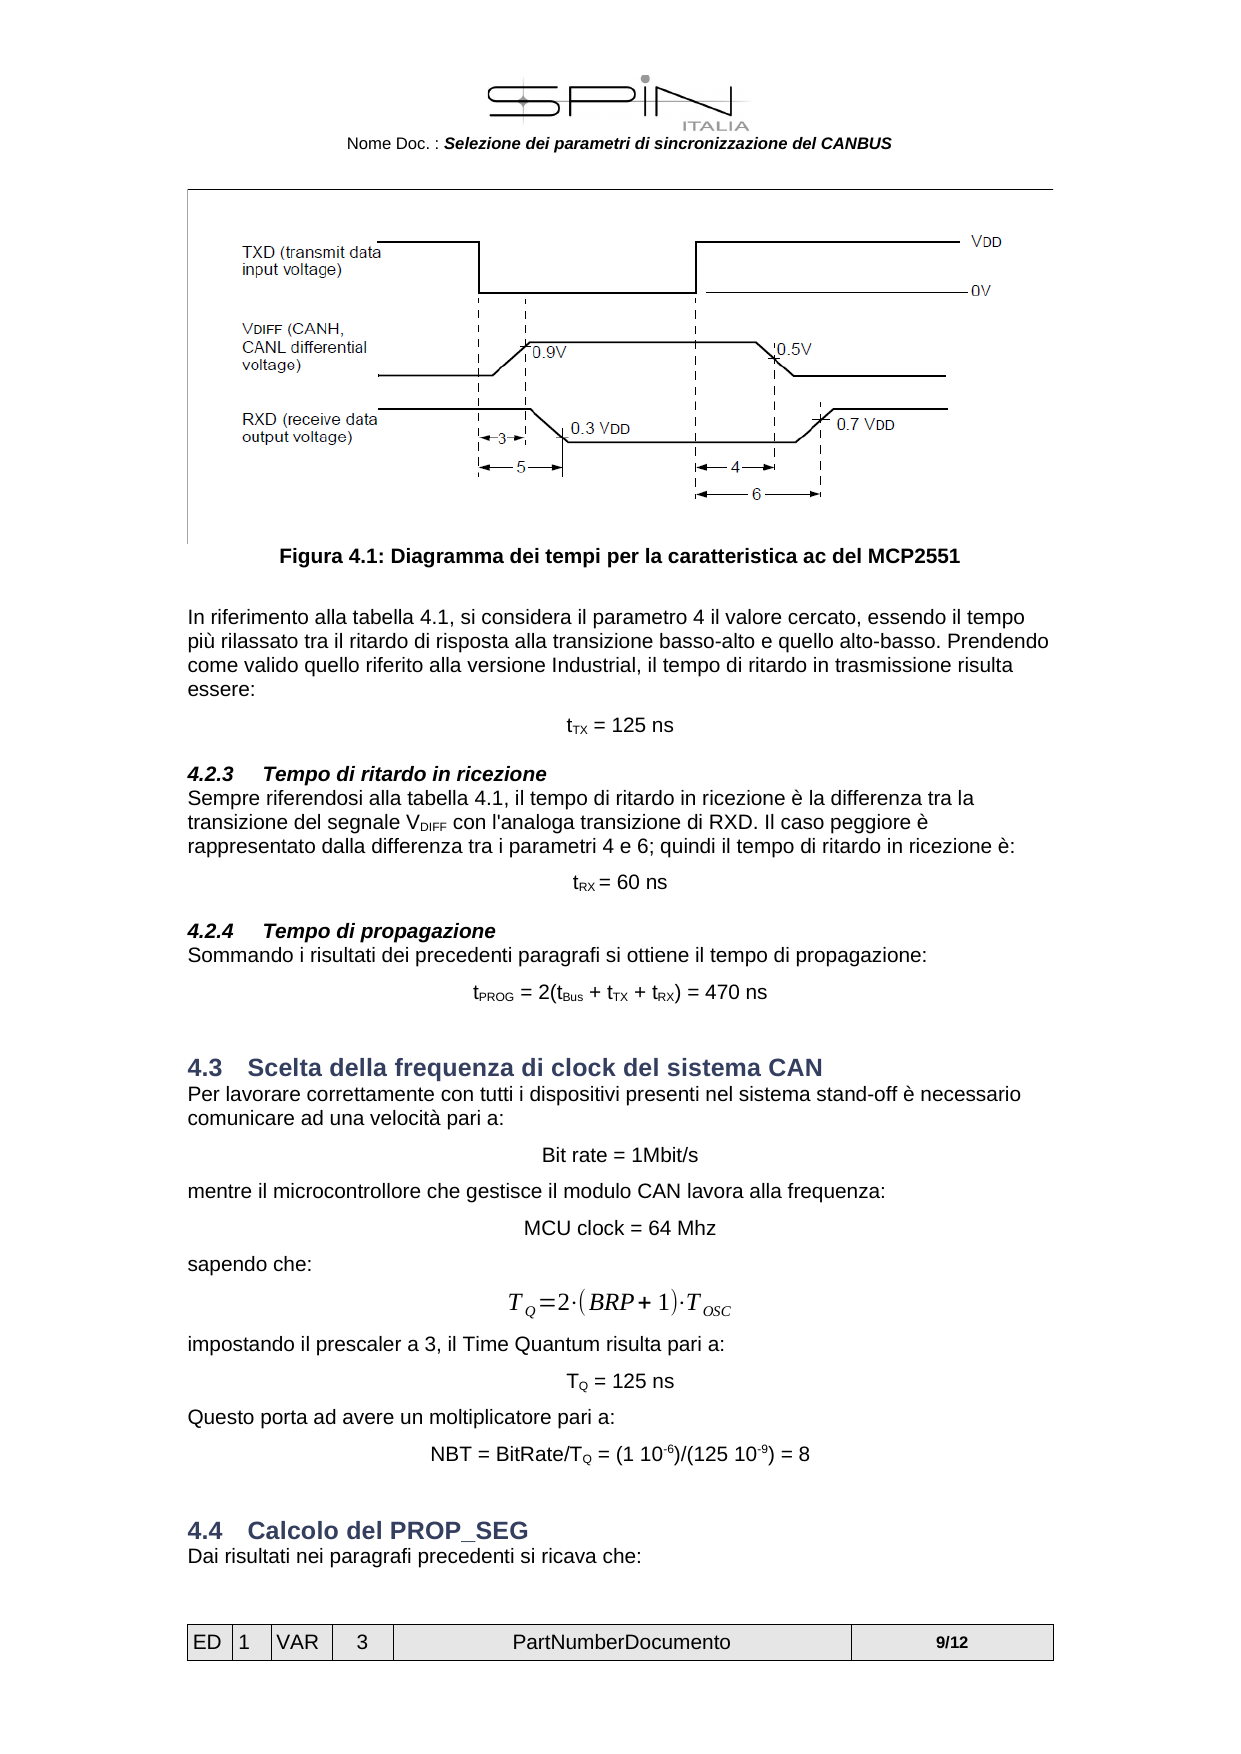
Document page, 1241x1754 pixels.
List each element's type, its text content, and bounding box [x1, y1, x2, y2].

text Dai risultati nei paragrafi precedenti si ricava che: [187, 1544, 1053, 1568]
text Sempre riferendosi alla tabella Tabella 4.1, il tempo di ritardo in ricezione è la differenza tra la transizione del segnale VDIFF con l'analoga transizione di RXD. Il caso peggiore è rappresentato dalla differenza tra i parametri 4 e 6; quindi il tempo di ritardo in ricezione è: [187, 786, 1053, 858]
text tRX = 60 ns [187, 870, 1053, 894]
text Bit rate = 1Mbit/s [187, 1143, 1053, 1167]
text In riferimento alla tabella Tabella 4.1, si considera il parametro 4 il valore cercato, essendo il tempo più rilassato tra il ritardo di risposta alla transizione basso-alto e quello alto-basso. Prendendo come valido quello riferito alla versione Industrial, il tempo di ritardo in trasmissione risulta essere: [187, 604, 1053, 700]
text NBT = BitRate/TQ = (1 10-6)/(125 10-9) = 8 [187, 1442, 1053, 1466]
text sapendo che: [187, 1252, 1053, 1276]
picture [487, 75, 753, 134]
text Per lavorare correttamente con tutti i dispositivi presenti nel sistema stand-off è necessario comunicare ad una velocità pari a: [187, 1082, 1053, 1130]
text mentre il microcontrollore che gestisce il modulo CAN lavora alla frequenza: [187, 1179, 1053, 1203]
text Sommando i risultati dei precedenti paragrafi si ottiene il tempo di propagazione: [187, 943, 1053, 967]
text impostando il prescaler a 3, il Time Quantum risulta pari a: [187, 1332, 1053, 1356]
subtitle Calcolo del PROP_SEG [187, 1516, 1053, 1544]
subtitle Tempo di propagazione [187, 919, 1053, 943]
text Questo porta ad avere un moltiplicatore pari a: [187, 1405, 1053, 1429]
text tPROG = 2(tBus + tTX + tRX) = 470 ns [187, 979, 1053, 1003]
text MCU clock = 64 Mhz [187, 1216, 1053, 1239]
picture [187, 189, 1054, 544]
text Figura 4.1: Diagramma dei tempi per la caratteristica ac del MCP2551 [187, 544, 1053, 568]
text tTX = 125 ns [187, 713, 1053, 737]
subtitle Tempo di ritardo in ricezione [187, 762, 1053, 786]
subtitle Scelta della frequenza di clock del sistema CAN [187, 1053, 1053, 1082]
text TQ = 125 ns [187, 1369, 1053, 1393]
